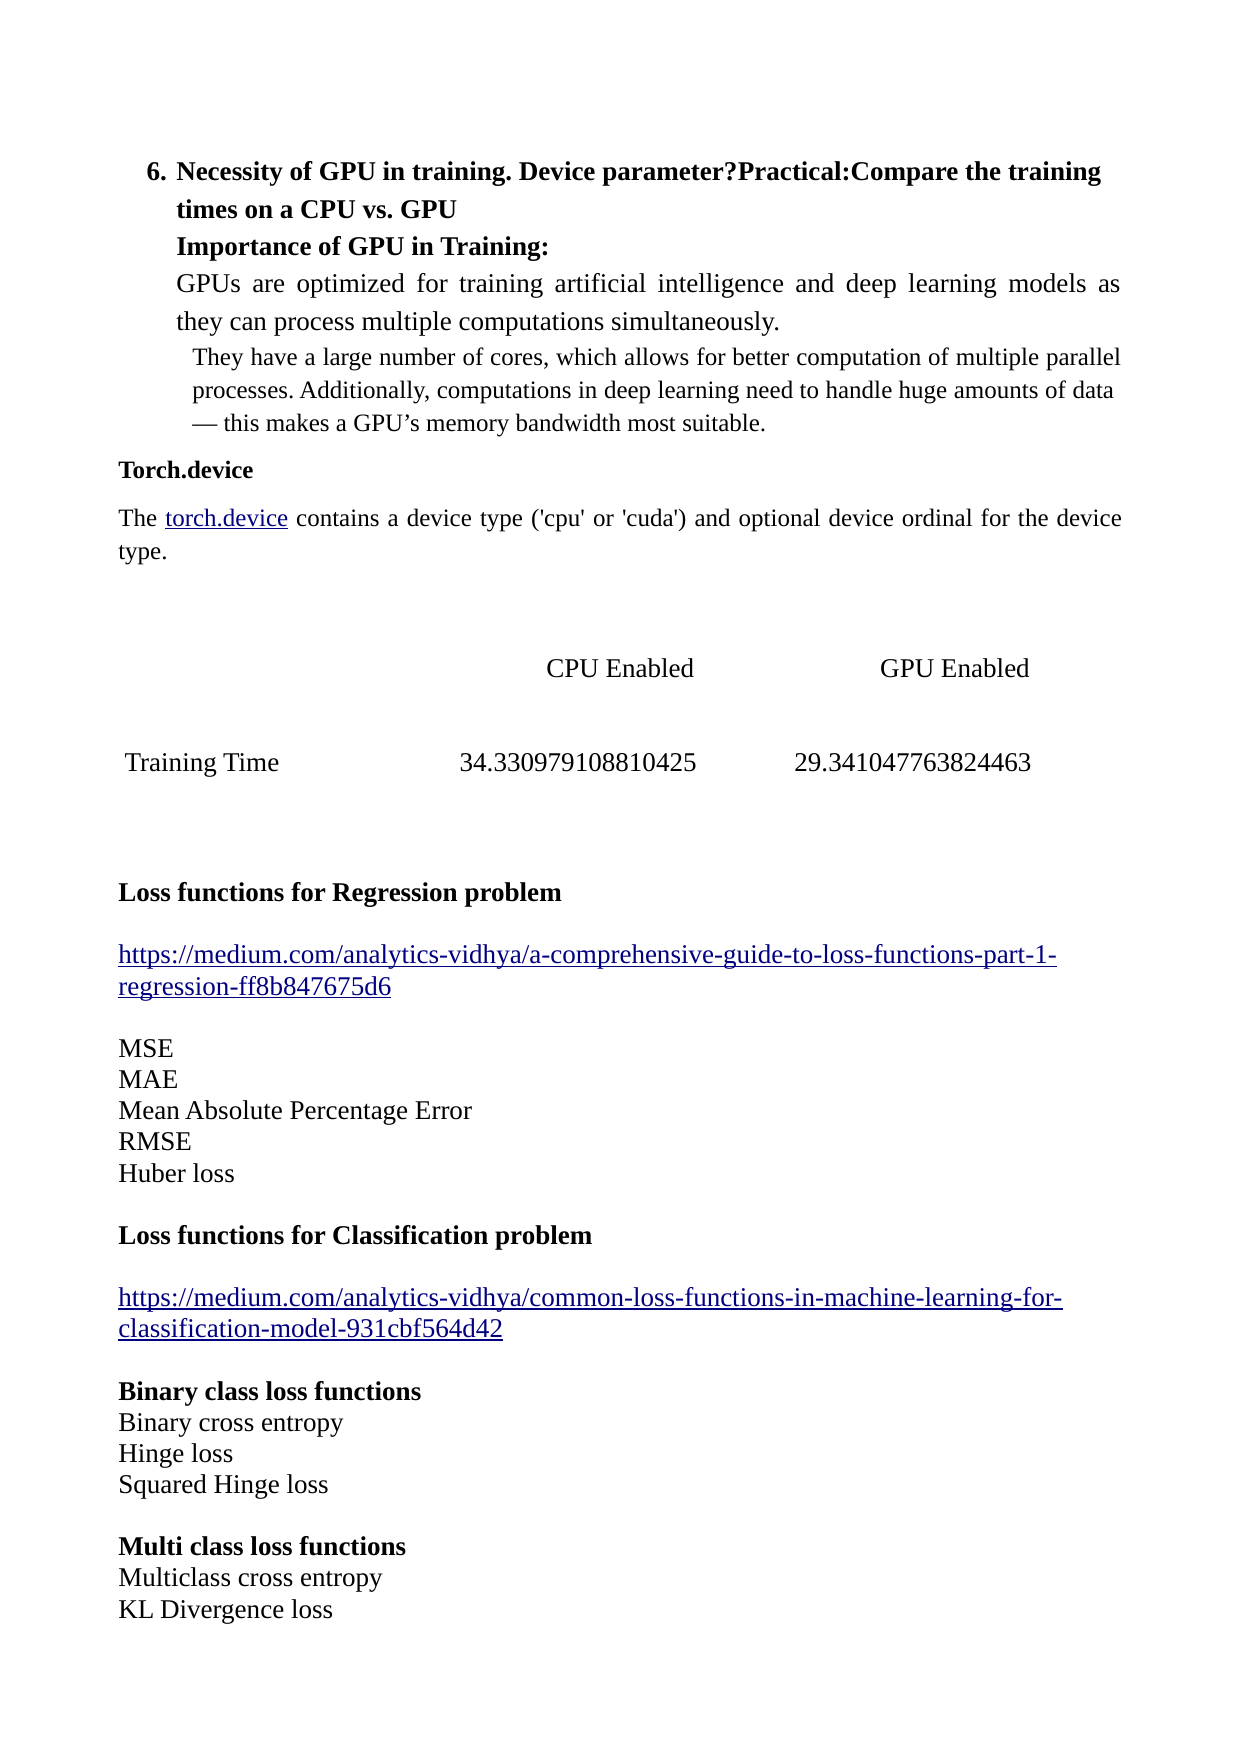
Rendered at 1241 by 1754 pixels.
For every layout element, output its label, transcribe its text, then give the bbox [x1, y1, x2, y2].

text MSE [118, 1032, 1122, 1063]
text Multiclass cross entropy [118, 1562, 1122, 1593]
text Mean Absolute Percentage Error [118, 1094, 1122, 1126]
table_header GPU Enabled [788, 621, 1122, 714]
text https://medium.com/analytics-vidhya/a-comprehensive-guide-to-loss-functions-part-1-regression-ff8b847675d6 [118, 939, 1122, 1001]
list GPUs are optimized for training artificial intelligence and deep learning models as they can process multiple computations simultaneously. [176, 267, 1122, 336]
text Binary cross entropy [118, 1406, 1122, 1437]
text Hinge loss [118, 1437, 1122, 1468]
table_cell 29.341047763824463 [788, 715, 1122, 839]
text Squared Hinge loss [118, 1468, 1122, 1499]
text The torch.device contains a device type ('cpu' or 'cuda') and optional device ordinal for the device type. [118, 503, 1122, 565]
table_cell Training Time [118, 715, 453, 839]
text RMSE [118, 1126, 1122, 1157]
text Loss functions for Classification problem [118, 1219, 1122, 1250]
table_cell 34.330979108810425 [453, 715, 787, 839]
text Huber loss [118, 1157, 1122, 1188]
text Multi class loss functions [118, 1530, 1122, 1562]
table_header CPU Enabled [453, 621, 787, 714]
text MAE [118, 1063, 1122, 1094]
text Loss functions for Regression problem [118, 876, 1122, 907]
text https://medium.com/analytics-vidhya/common-loss-functions-in-machine-learning-for-classification-model-931cbf564d42 [118, 1281, 1122, 1343]
table_header [118, 621, 453, 714]
text Binary class loss functions [118, 1375, 1122, 1406]
text KL Divergence loss [118, 1593, 1122, 1624]
text Torch.device [118, 456, 1122, 484]
list Necessity of GPU in training. Device parameter?Practical:Compare the training times on a CPU vs. GPU [176, 155, 1122, 224]
text They have a large number of cores, which allows for better computation of multiple parallel processes. Additionally, computations in deep learning need to handle huge amounts of data — this makes a GPU’s memory bandwidth most suitable. [118, 342, 1122, 437]
list Importance of GPU in Training: [176, 230, 1122, 261]
